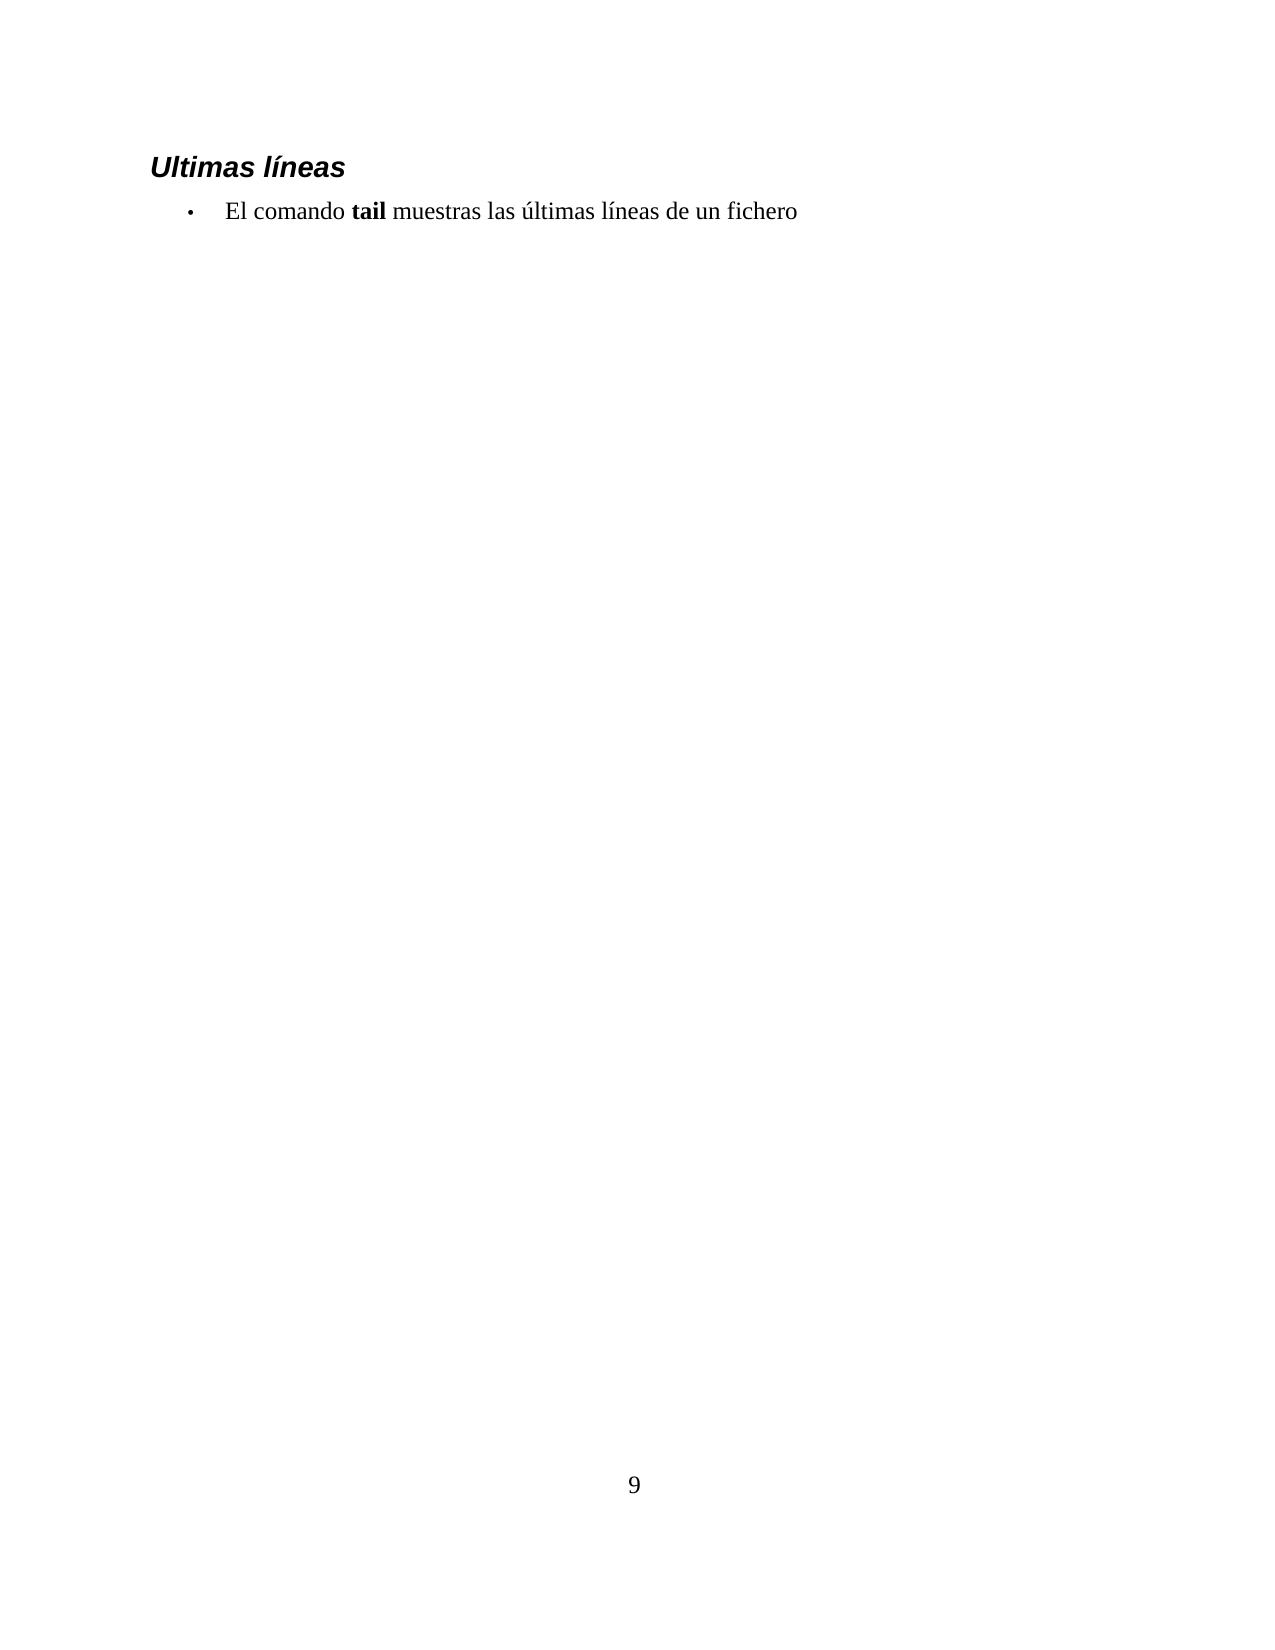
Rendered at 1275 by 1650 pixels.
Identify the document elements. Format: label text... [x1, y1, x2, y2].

list El comando tail muestras las últimas líneas de un fichero [187, 196, 1125, 225]
subtitle Ultimas líneas [150, 150, 1125, 183]
